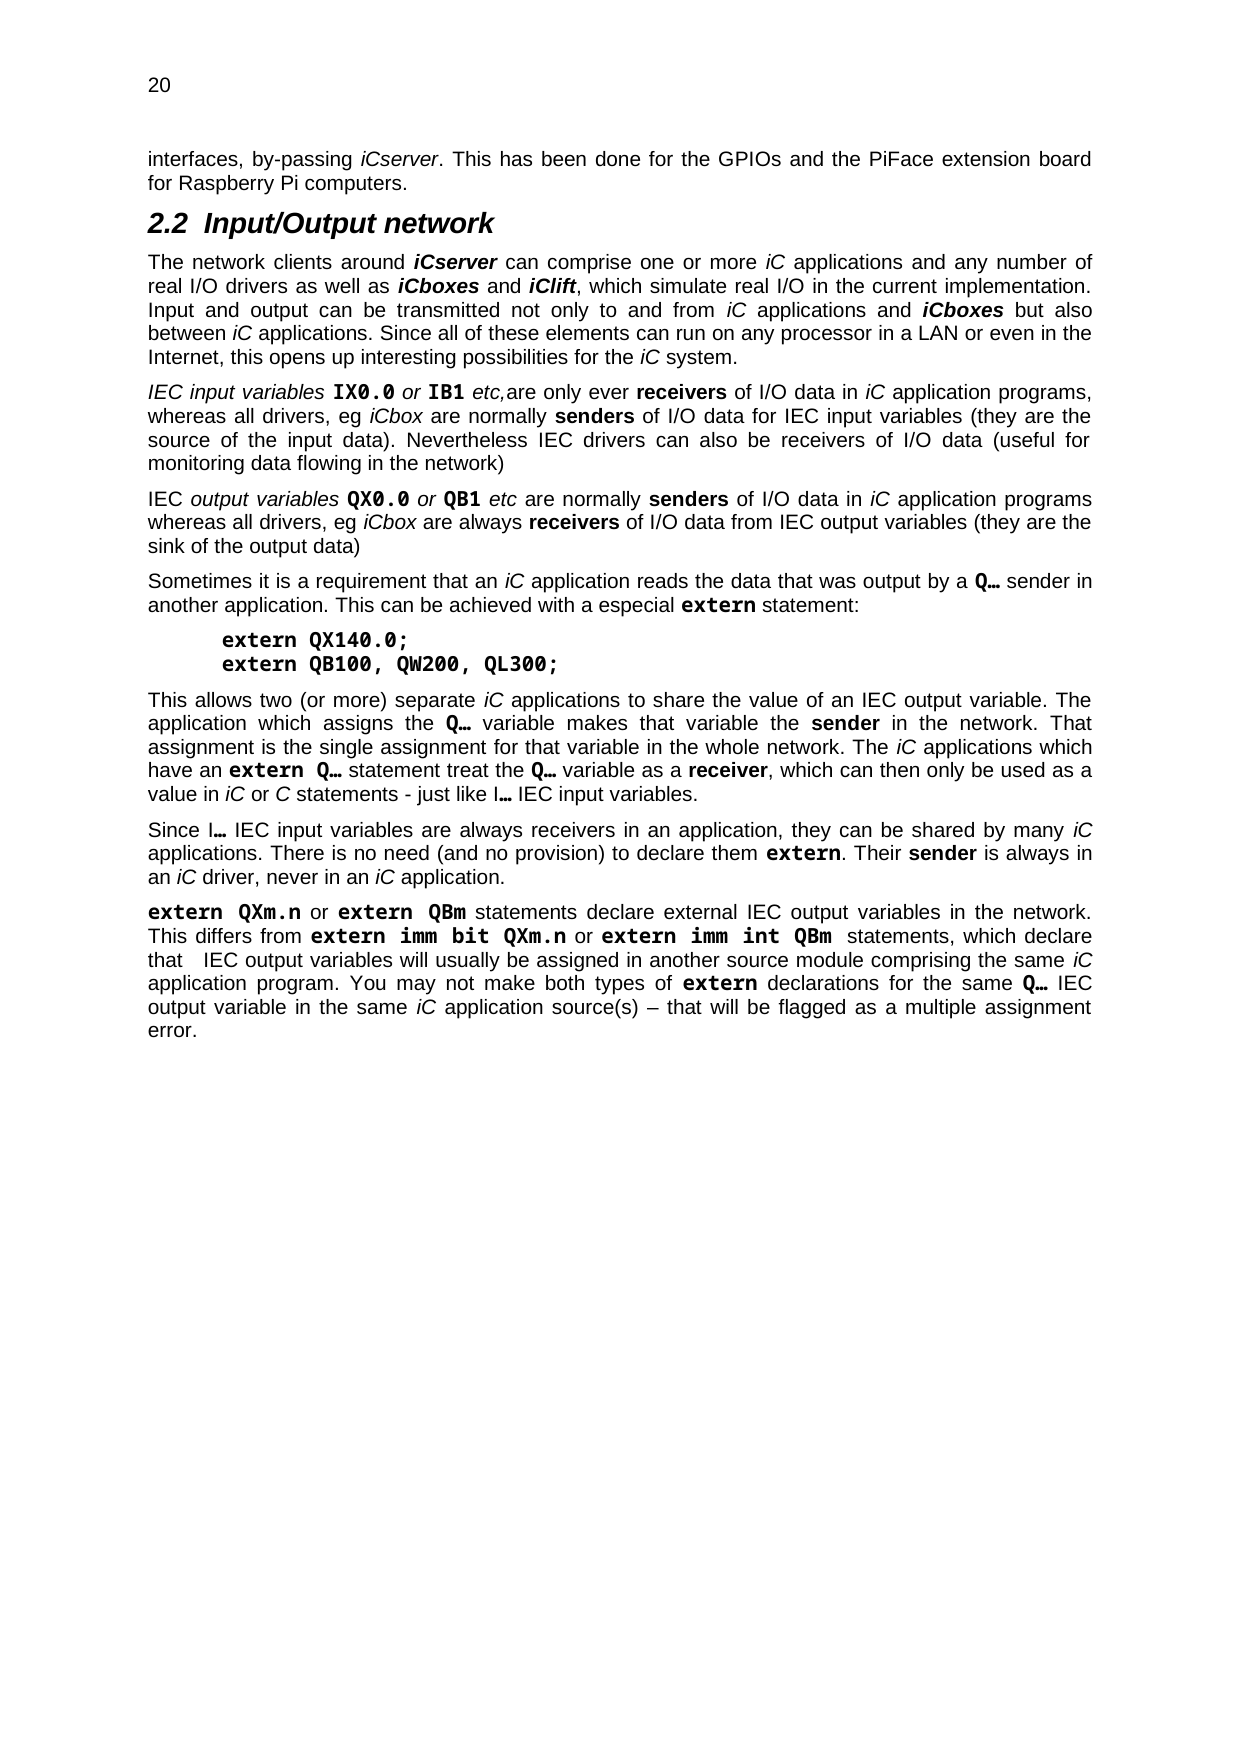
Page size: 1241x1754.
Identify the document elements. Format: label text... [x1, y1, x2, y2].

text The network clients around iCserver can comprise one or more iC applications and any number of real I/O drivers as well as iCboxes and iClift, which simulate real I/O in the current implementation. Input and output can be transmitted not only to and from iC applications and iCboxes but also between iC applications. Since all of these elements can run on any processor in a LAN or even in the Internet, this opens up interesting possibilities for the iC system. [148, 251, 1092, 369]
text interfaces, by-passing iCserver. This has been done for the GPIOs and the PiFace extension board for Raspberry Pi computers. [148, 148, 1092, 195]
text Since I… IEC input variables are always receivers in an application, they can be shared by many iC applications. There is no need (and no provision) to declare them extern. Their sender is always in an iC driver, never in an iC application. [148, 818, 1092, 889]
text extern QXm.n or extern QBm statements declare external IEC output variables in the network. This differs from extern imm bit QXm.n or extern imm int QBm statements, which declare that IEC output variables will usually be assigned in another source module comprising the same iC application program. You may not make both types of extern declarations for the same Q… IEC output variable in the same iC application source(s) – that will be flagged as a multiple assignment error. [148, 901, 1092, 1043]
text extern QX140.0; extern QB100, QW200, QL300; [222, 629, 1092, 676]
text This allows two (or more) separate iC applications to share the value of an IEC output variable. The application which assigns the Q… variable makes that variable the sender in the network. That assignment is the single assignment for that variable in the whole network. The iC applications which have an extern Q… statement treat the Q… variable as a receiver, which can then only be used as a value in iC or C statements - just like I… IEC input variables. [148, 688, 1092, 806]
text IEC input variables IX0.0 or IB1 etc,are only ever receivers of I/O data in iC application programs, whereas all drivers, eg iCbox are normally senders of I/O data for IEC input variables (they are the source of the input data). Nevertheless IEC drivers can also be receivers of I/O data (useful for monitoring data flowing in the network) [148, 381, 1092, 476]
text IEC output variables QX0.0 or QB1 etc are normally senders of I/O data in iC application programs whereas all drivers, eg iCbox are always receivers of I/O data from IEC output variables (they are the sink of the output data) [148, 487, 1092, 558]
text Sometimes it is a requirement that an iC application reads the data that was output by a Q… sender in another application. This can be achieved with a especial extern statement: [148, 570, 1092, 617]
subtitle Input/Output network [148, 207, 1092, 239]
